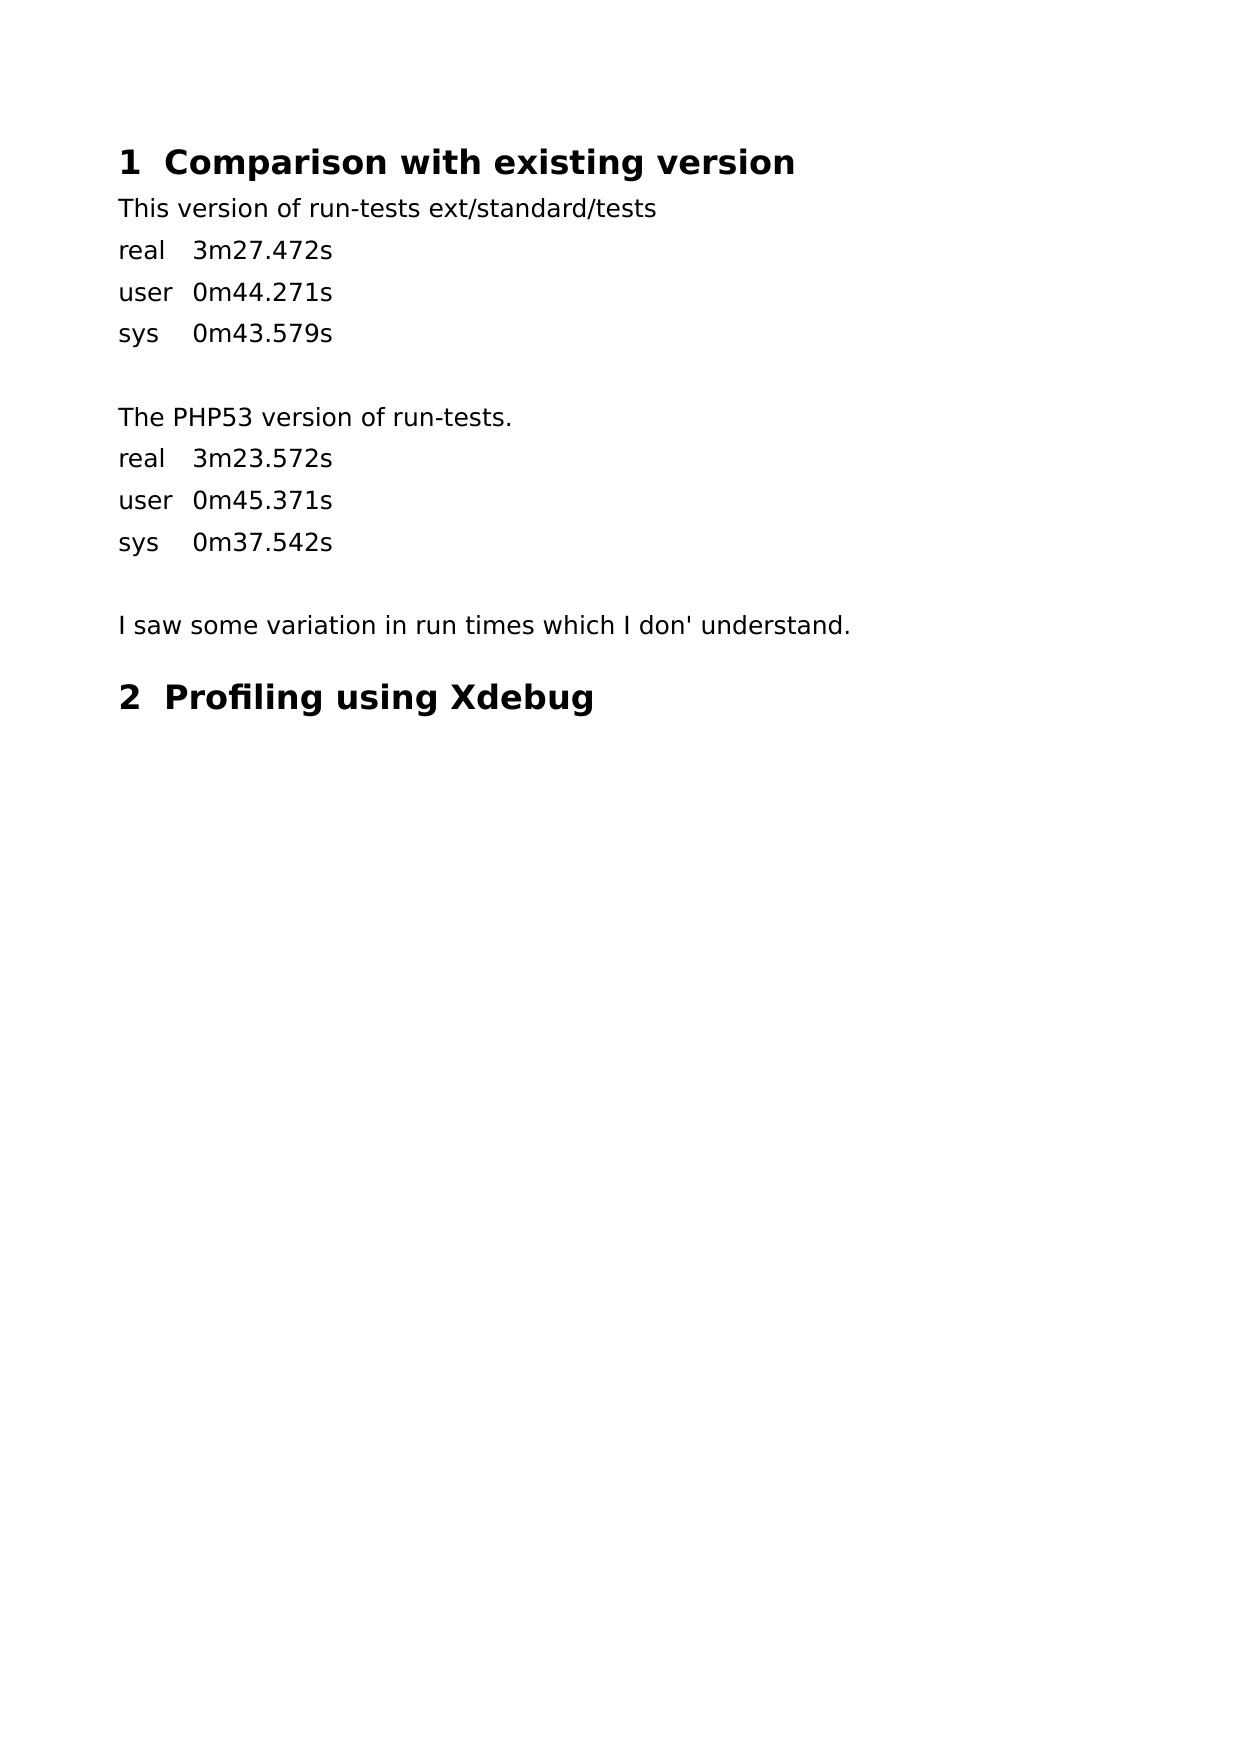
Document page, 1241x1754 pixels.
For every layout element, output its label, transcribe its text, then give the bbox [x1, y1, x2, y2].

text user 0m45.371s [118, 486, 1122, 516]
text sys 0m37.542s [118, 528, 1122, 557]
text sys 0m43.579s [118, 320, 1122, 349]
text user 0m44.271s [118, 278, 1122, 307]
text real 3m27.472s [118, 236, 1122, 266]
text This version of run-tests ext/standard/tests [118, 195, 1122, 224]
subtitle Comparison with existing version [118, 143, 1122, 182]
subtitle Profiling using Xdebug [118, 678, 1122, 717]
text The PHP53 version of run-tests. [118, 403, 1122, 432]
text I saw some variation in run times which I don' understand. [118, 611, 1122, 641]
text real 3m23.572s [118, 445, 1122, 474]
